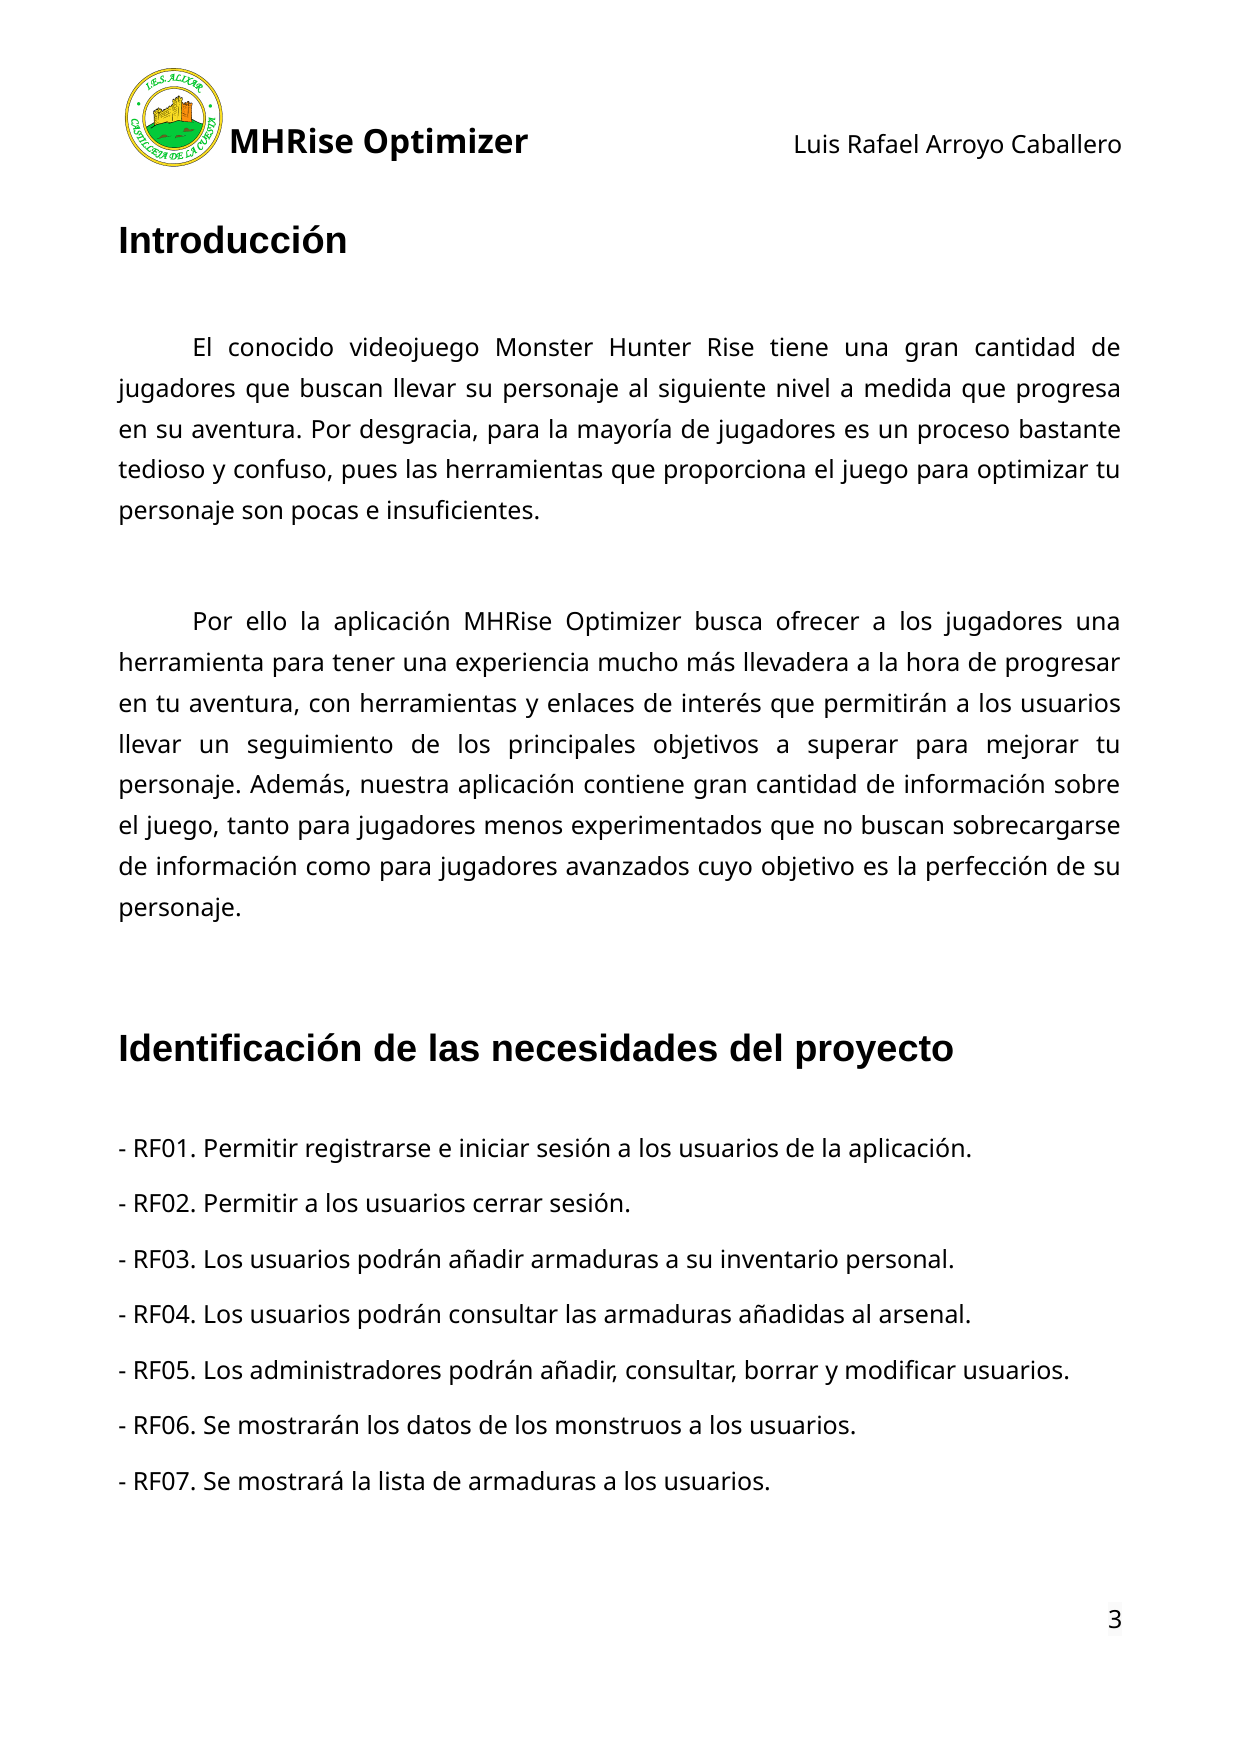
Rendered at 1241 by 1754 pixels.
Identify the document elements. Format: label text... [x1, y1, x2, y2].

subtitle Identificación de las necesidades del proyecto [118, 1025, 1122, 1069]
text - RF06. Se mostrarán los datos de los monstruos a los usuarios. [118, 1408, 1122, 1442]
text - RF01. Permitir registrarse e iniciar sesión a los usuarios de la aplicación. [118, 1131, 1122, 1165]
subtitle Introducción [118, 218, 1122, 262]
text - RF02. Permitir a los usuarios cerrar sesión. [118, 1186, 1122, 1220]
text - RF03. Los usuarios podrán añadir armaduras a su inventario personal. [118, 1241, 1122, 1276]
text - RF04. Los usuarios podrán consultar las armaduras añadidas al arsenal. [118, 1297, 1122, 1331]
picture [118, 61, 229, 174]
text - RF05. Los administradores podrán añadir, consultar, borrar y modificar usuarios. [118, 1352, 1122, 1386]
text - RF07. Se mostrará la lista de armaduras a los usuarios. [118, 1463, 1122, 1497]
text El conocido videojuego Monster Hunter Rise tiene una gran cantidad de jugadores que buscan llevar su personaje al siguiente nivel a medida que progresa en su aventura. Por desgracia, para la mayoría de jugadores es un proceso bastante tedioso y confuso, pues las herramientas que proporciona el juego para optimizar tu personaje son pocas e insuficientes. [118, 329, 1122, 527]
text Por ello la aplicación MHRise Optimizer busca ofrecer a los jugadores una herramienta para tener una experiencia mucho más llevadera a la hora de progresar en tu aventura, con herramientas y enlaces de interés que permitirán a los usuarios llevar un seguimiento de los principales objetivos a superar para mejorar tu personaje. Además, nuestra aplicación contiene gran cantidad de información sobre el juego, tanto para jugadores menos experimentados que no buscan sobrecargarse de información como para jugadores avanzados cuyo objetivo es la perfección de su personaje. [118, 604, 1122, 924]
